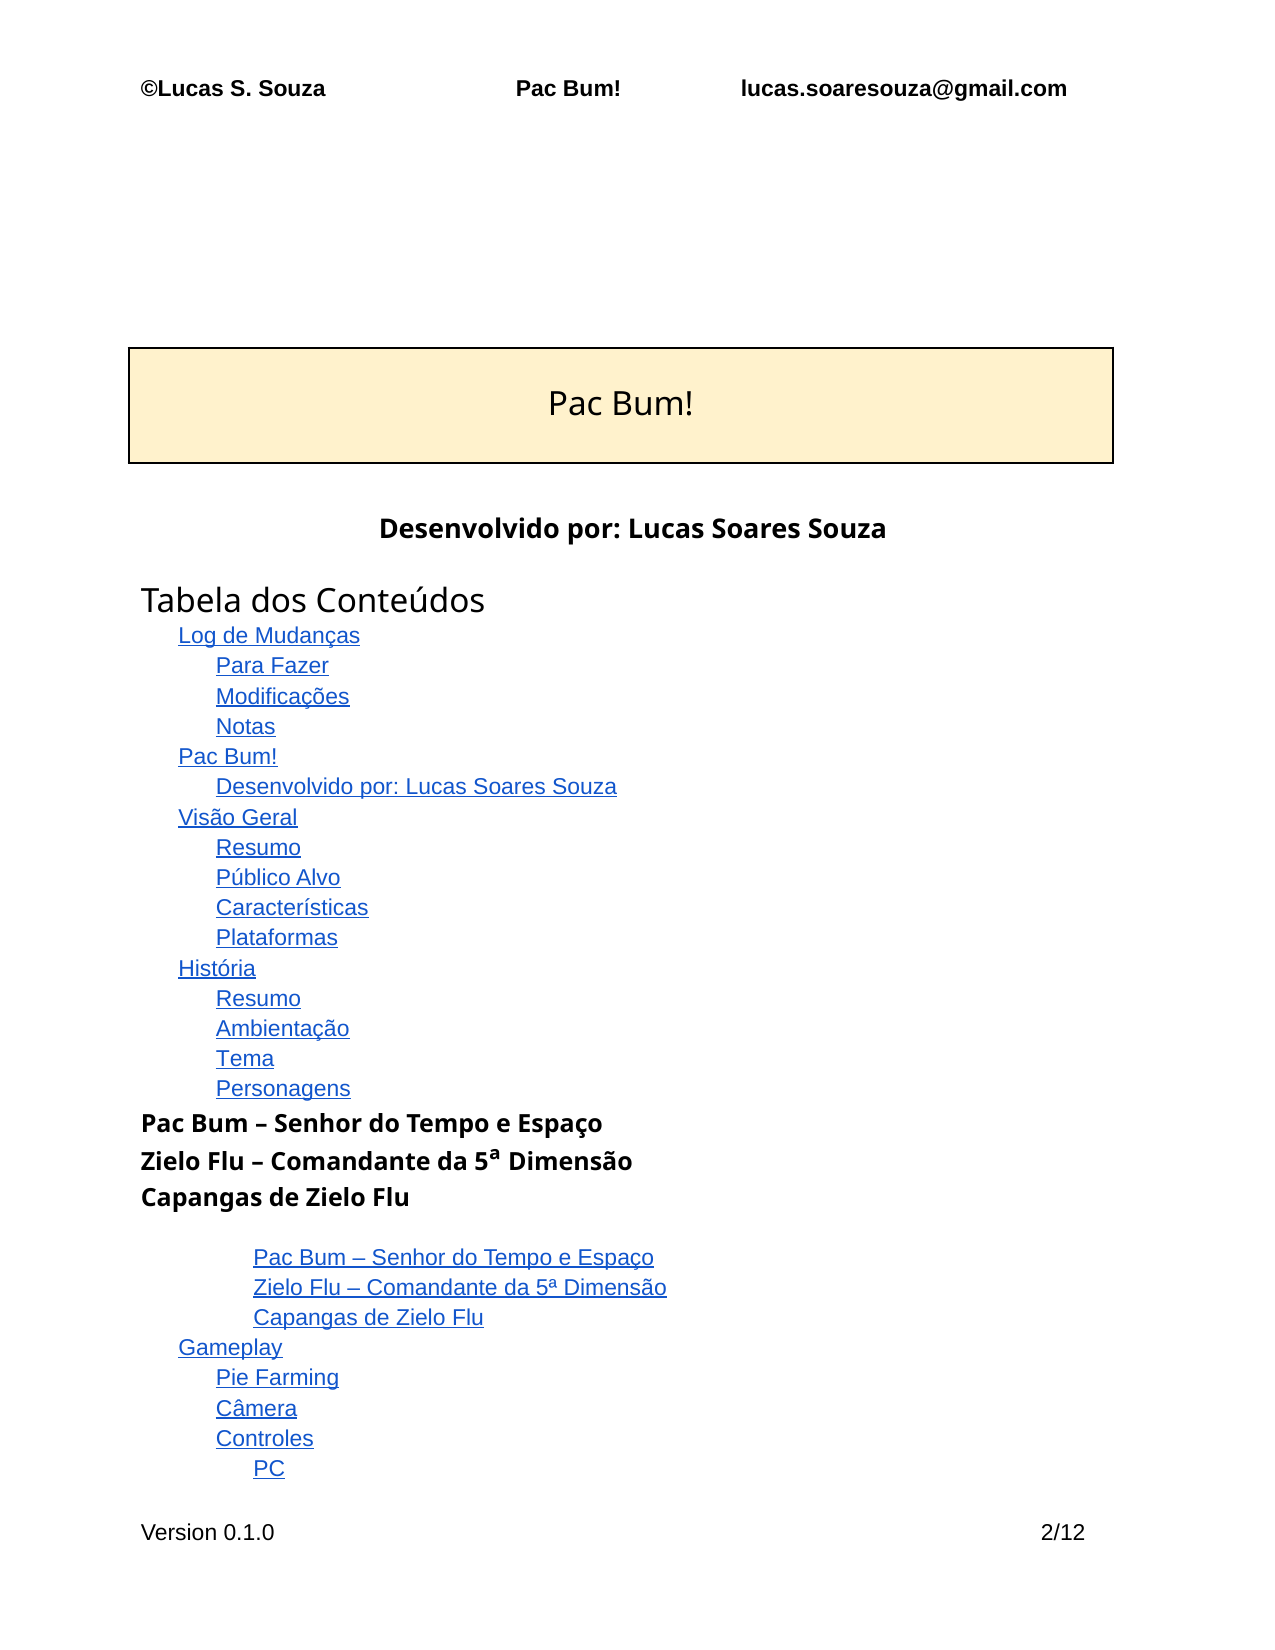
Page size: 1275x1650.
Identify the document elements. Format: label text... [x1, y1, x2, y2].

text Desenvolvido por: Lucas Soares Souza [216, 773, 1125, 799]
text Público Alvo [216, 864, 1125, 890]
text Modificações [216, 683, 1125, 709]
text Tema [216, 1045, 1125, 1071]
subtitle Zielo Flu – Comandante da 5ª Dimensão [141, 1139, 1125, 1179]
text Plataformas [216, 924, 1125, 951]
subtitle Pac Bum – Senhor do Tempo e Espaço [141, 1106, 1125, 1139]
text PC [253, 1455, 1125, 1481]
text Resumo [216, 834, 1125, 860]
text Pac Bum! [178, 743, 1125, 769]
subtitle Capangas de Zielo Flu [141, 1179, 1125, 1213]
subtitle Tabela dos Conteúdos [141, 577, 1125, 622]
table_header Pac Bum! [130, 349, 1112, 462]
text Para Fazer [216, 652, 1125, 679]
text Ambientação [216, 1015, 1125, 1041]
text Resumo [216, 985, 1125, 1011]
text Controles [216, 1425, 1125, 1451]
text Câmera [216, 1394, 1125, 1421]
text Pac Bum – Senhor do Tempo e Espaço [253, 1243, 1125, 1270]
subtitle Desenvolvido por: Lucas Soares Souza [141, 510, 1125, 547]
text Log de Mudanças [178, 622, 1125, 648]
text Personagens [216, 1075, 1125, 1102]
text Zielo Flu – Comandante da 5ª Dimensão [253, 1274, 1125, 1300]
text Pie Farming [216, 1364, 1125, 1391]
text História [178, 954, 1125, 981]
text Visão Geral [178, 803, 1125, 830]
text Capangas de Zielo Flu [253, 1304, 1125, 1330]
text Características [216, 894, 1125, 920]
text Gameplay [178, 1334, 1125, 1361]
text Notas [216, 713, 1125, 739]
